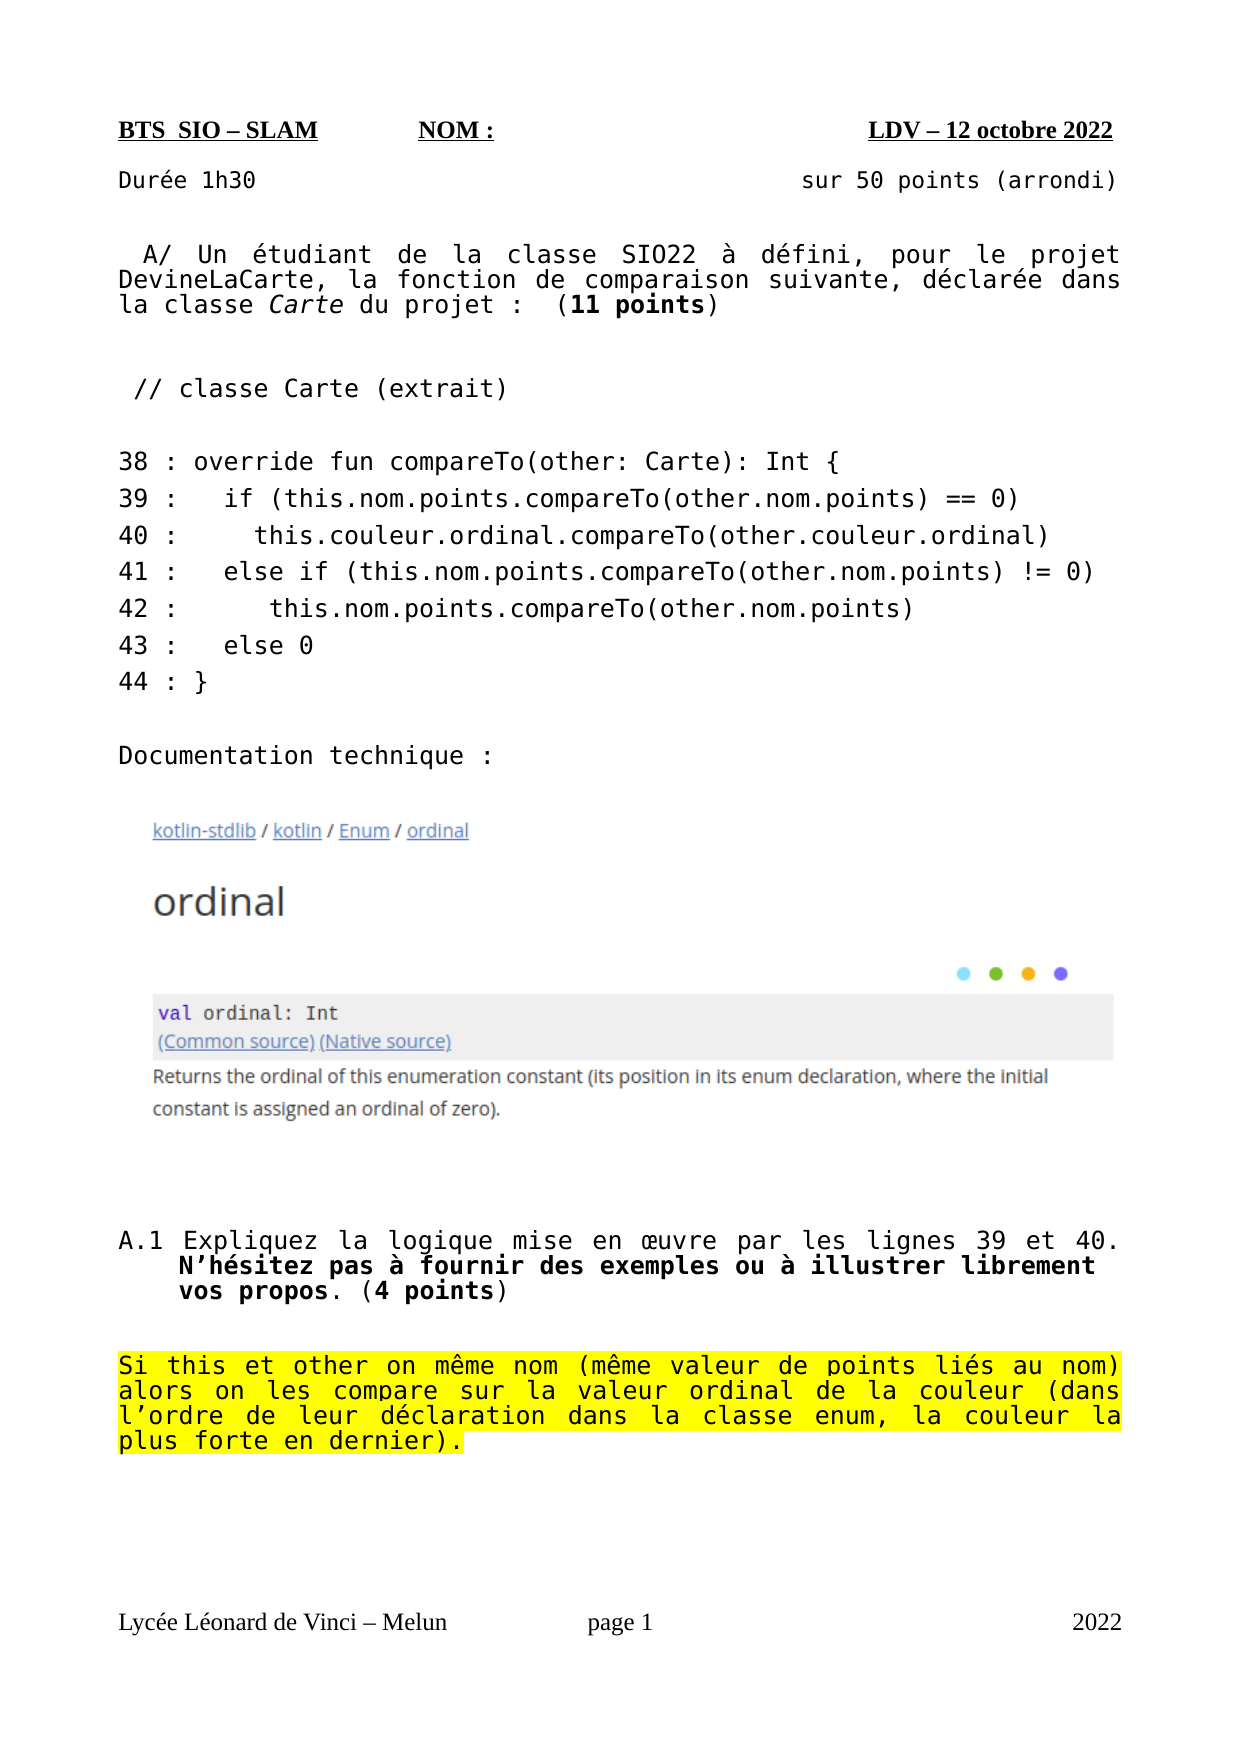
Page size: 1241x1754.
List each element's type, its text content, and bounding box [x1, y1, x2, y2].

text // classe Carte (extrait) [118, 368, 1122, 405]
text A/ Un étudiant de la classe SIO22 à défini, pour le projet DevineLaCarte, la fonction de comparaison suivante, déclarée dans la classe Carte du projet : (11 points) [118, 243, 1122, 318]
text vos propos. (4 points) [118, 1279, 1122, 1304]
text 41 : else if (this.nom.points.compareTo(other.nom.points) != 0) [118, 551, 1122, 588]
text 42 : this.nom.points.compareTo(other.nom.points) [118, 588, 1122, 625]
text 38 : override fun compareTo(other: Carte): Int { [118, 441, 1122, 478]
text 43 : else 0 [118, 625, 1122, 661]
text Durée 1h30 sur 50 points (arrondi) [118, 168, 1122, 218]
text Si this et other on même nom (même valeur de points liés au nom) alors on les compare sur la valeur ordinal de la couleur (dans l’ordre de leur déclaration dans la classe enum, la couleur la plus forte en dernier). [118, 1354, 1122, 1454]
picture [118, 808, 1123, 1140]
text 39 : if (this.nom.points.compareTo(other.nom.points) == 0) [118, 478, 1122, 515]
text A.1 Expliquez la logique mise en œuvre par les lignes 39 et 40. N’hésitez pas à fournir des exemples ou à illustrer librement [118, 1229, 1122, 1279]
text 44 : } [118, 661, 1122, 698]
text Documentation technique : [118, 735, 1122, 771]
text BTS SIO – SLAM NOM : LDV – 12 octobre 2022 [118, 118, 1122, 143]
text 40 : this.couleur.ordinal.compareTo(other.couleur.ordinal) [118, 515, 1122, 551]
